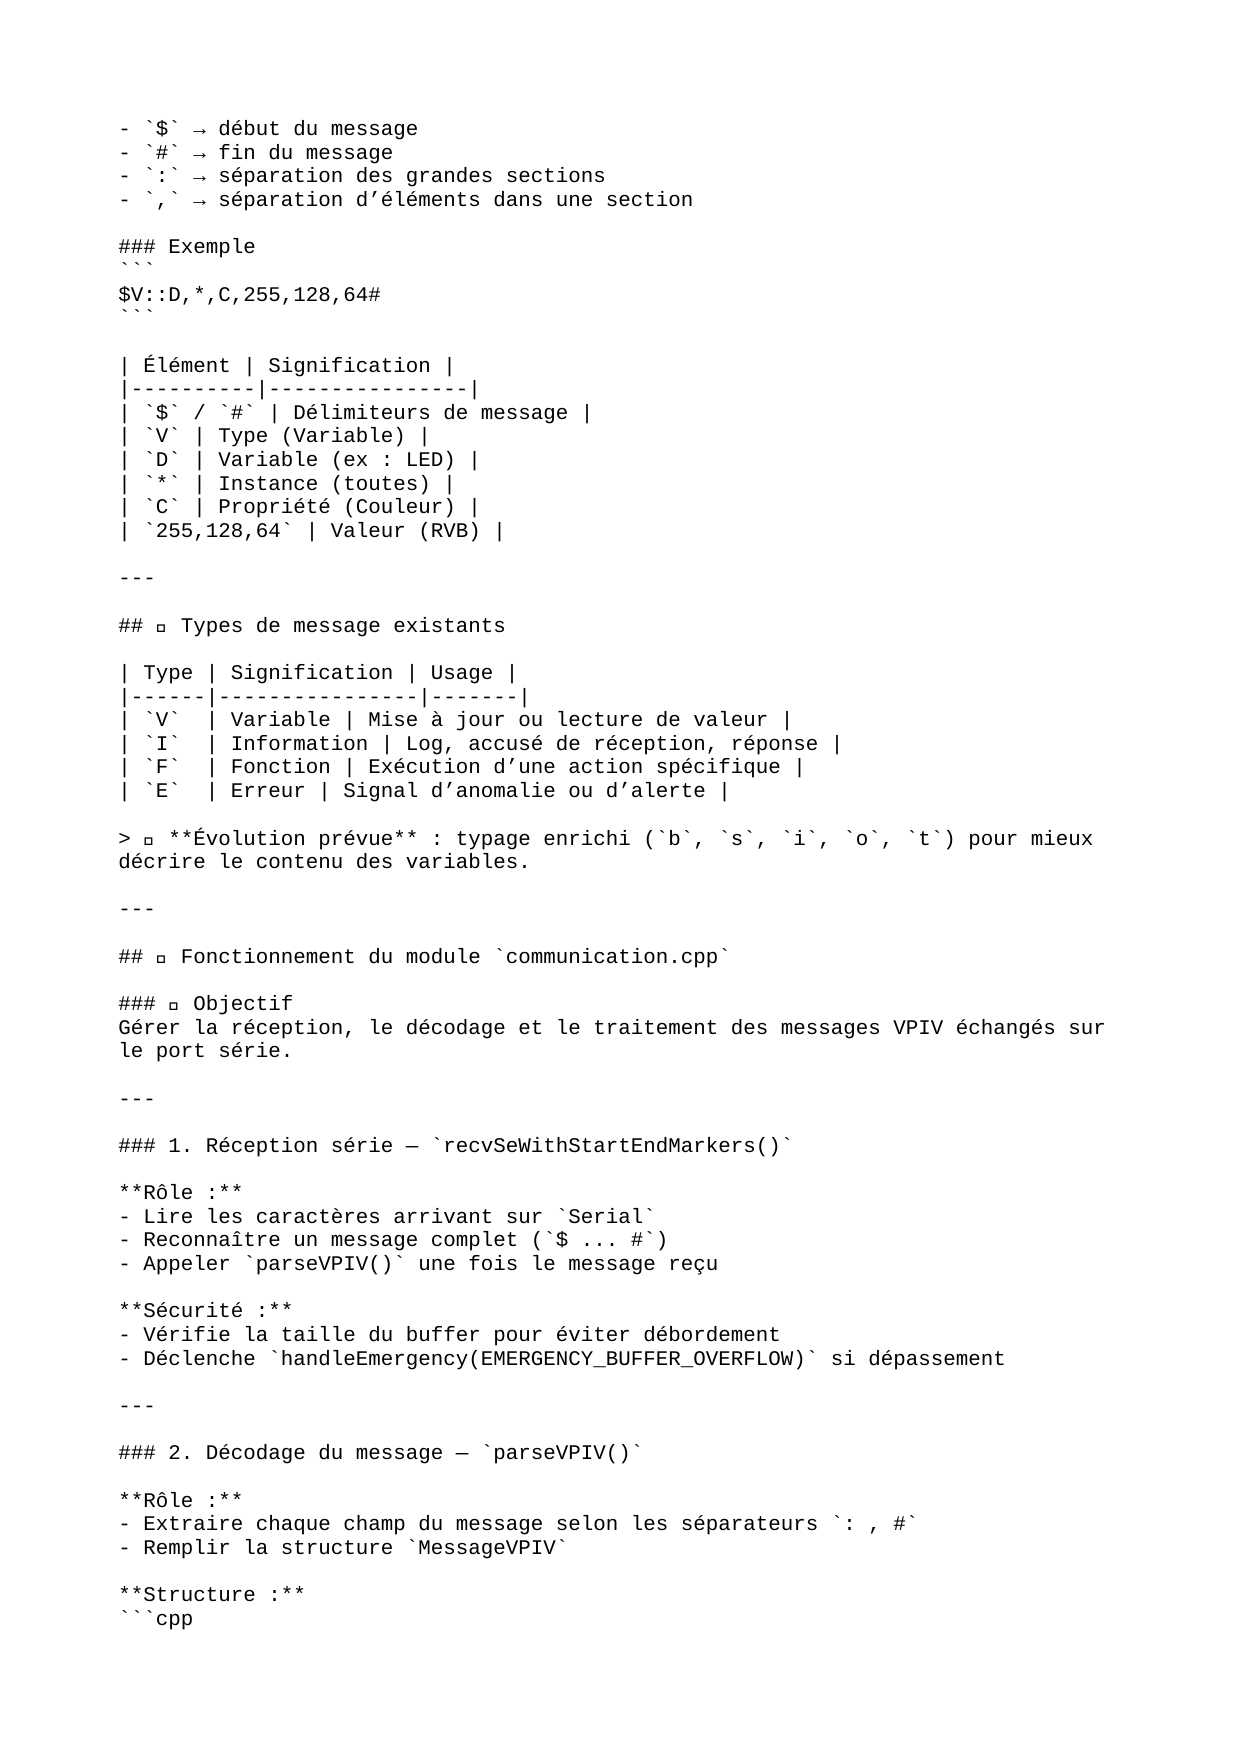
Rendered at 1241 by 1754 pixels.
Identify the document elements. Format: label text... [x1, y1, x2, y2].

text - Vérifie la taille du buffer pour éviter débordement [118, 1324, 1122, 1348]
text ## 🔸 Fonctionnement du module `communication.cpp` [118, 946, 1122, 969]
text | `I` | Information | Log, accusé de réception, réponse | [118, 733, 1122, 757]
text ### 🧱 Objectif [118, 993, 1122, 1017]
text ``` [118, 260, 1122, 284]
text - Reconnaître un message complet (`$ ... #`) [118, 1229, 1122, 1253]
text ```cpp [118, 1608, 1122, 1631]
text | `E` | Erreur | Signal d’anomalie ou d’alerte | [118, 780, 1122, 804]
text Gérer la réception, le décodage et le traitement des messages VPIV échangés sur le port série. [118, 1017, 1122, 1064]
text | `255,128,64` | Valeur (RVB) | [118, 520, 1122, 544]
text ``` [118, 307, 1122, 331]
text $V::D,*,C,255,128,64# [118, 284, 1122, 307]
text | `D` | Variable (ex : LED) | [118, 449, 1122, 473]
text --- [118, 1395, 1122, 1419]
text ### 2. Décodage du message — `parseVPIV()` [118, 1442, 1122, 1466]
text - `:` → séparation des grandes sections [118, 165, 1122, 189]
text | `V` | Type (Variable) | [118, 426, 1122, 449]
text > 💡 **Évolution prévue** : typage enrichi (`b`, `s`, `i`, `o`, `t`) pour mieux décrire le contenu des variables. [118, 827, 1122, 875]
text | `V` | Variable | Mise à jour ou lecture de valeur | [118, 709, 1122, 733]
text |------|----------------|-------| [118, 686, 1122, 709]
text ## 🔸 Types de message existants [118, 615, 1122, 638]
text ### Exemple [118, 236, 1122, 260]
text - Extraire chaque champ du message selon les séparateurs `: , #` [118, 1513, 1122, 1537]
text - `#` → fin du message [118, 142, 1122, 165]
text | Type | Signification | Usage | [118, 662, 1122, 686]
text --- [118, 567, 1122, 591]
text - Appeler `parseVPIV()` une fois le message reçu [118, 1253, 1122, 1277]
text - Remplir la structure `MessageVPIV` [118, 1537, 1122, 1561]
text **Rôle :** [118, 1182, 1122, 1206]
text | `C` | Propriété (Couleur) | [118, 496, 1122, 520]
text **Rôle :** [118, 1489, 1122, 1513]
text | `F` | Fonction | Exécution d’une action spécifique | [118, 757, 1122, 780]
text **Structure :** [118, 1584, 1122, 1608]
text **Sécurité :** [118, 1300, 1122, 1324]
text | `$` / `#` | Délimiteurs de message | [118, 402, 1122, 426]
text - Lire les caractères arrivant sur `Serial` [118, 1206, 1122, 1229]
text - `$` → début du message [118, 118, 1122, 142]
text --- [118, 898, 1122, 922]
text - Déclenche `handleEmergency(EMERGENCY_BUFFER_OVERFLOW)` si dépassement [118, 1348, 1122, 1371]
text - `,` → séparation d’éléments dans une section [118, 189, 1122, 213]
text --- [118, 1088, 1122, 1111]
text ### 1. Réception série — `recvSeWithStartEndMarkers()` [118, 1135, 1122, 1158]
text | `*` | Instance (toutes) | [118, 473, 1122, 496]
text | Élément | Signification | [118, 354, 1122, 378]
text |----------|----------------| [118, 378, 1122, 402]
